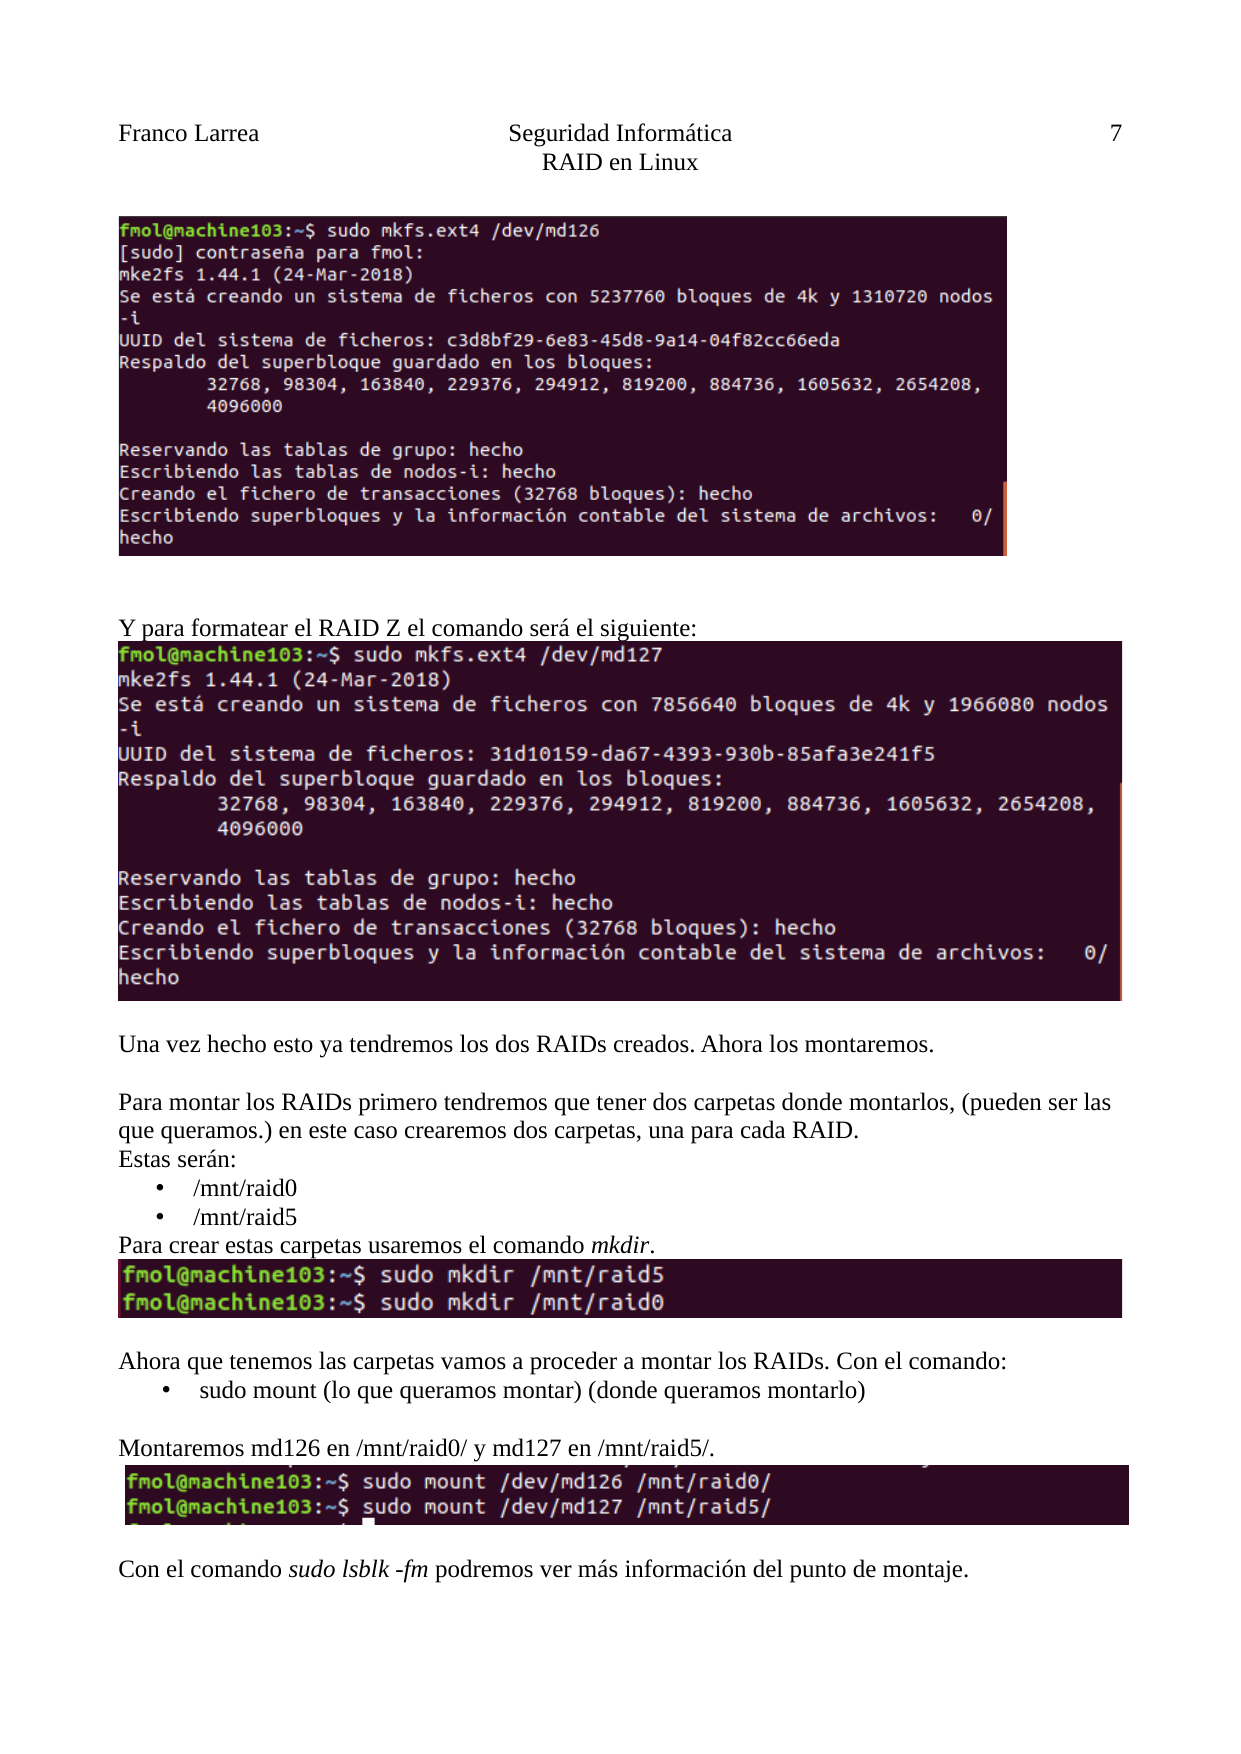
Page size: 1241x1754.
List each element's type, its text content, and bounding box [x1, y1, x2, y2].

picture [125, 1465, 1129, 1525]
picture [118, 641, 1123, 1001]
text Una vez hecho esto ya tendremos los dos RAIDs creados. Ahora los montaremos. [118, 1029, 1122, 1058]
list sudo mount (lo que queramos montar) (donde queramos montarlo) [162, 1375, 1122, 1404]
text Estas serán: [118, 1144, 1122, 1173]
text Y para formatear el RAID Z el comando será el siguiente: [118, 613, 1122, 641]
picture [118, 1259, 1123, 1318]
text Ahora que tenemos las carpetas vamos a proceder a montar los RAIDs. Con el comando: [118, 1346, 1122, 1375]
text Para montar los RAIDs primero tendremos que tener dos carpetas donde montarlos, (pueden ser las que queramos.) en este caso crearemos dos carpetas, una para cada RAID. [118, 1087, 1122, 1144]
list /mnt/raid0 [156, 1173, 1122, 1202]
list /mnt/raid5 [156, 1202, 1122, 1230]
text Montaremos md126 en /mnt/raid0/ y md127 en /mnt/raid5/. [118, 1433, 1122, 1461]
text Con el comando sudo lsblk -fm podremos ver más información del punto de montaje. [118, 1554, 1122, 1582]
text Para crear estas carpetas usaremos el comando mkdir. [118, 1230, 1122, 1259]
picture [118, 216, 1007, 556]
